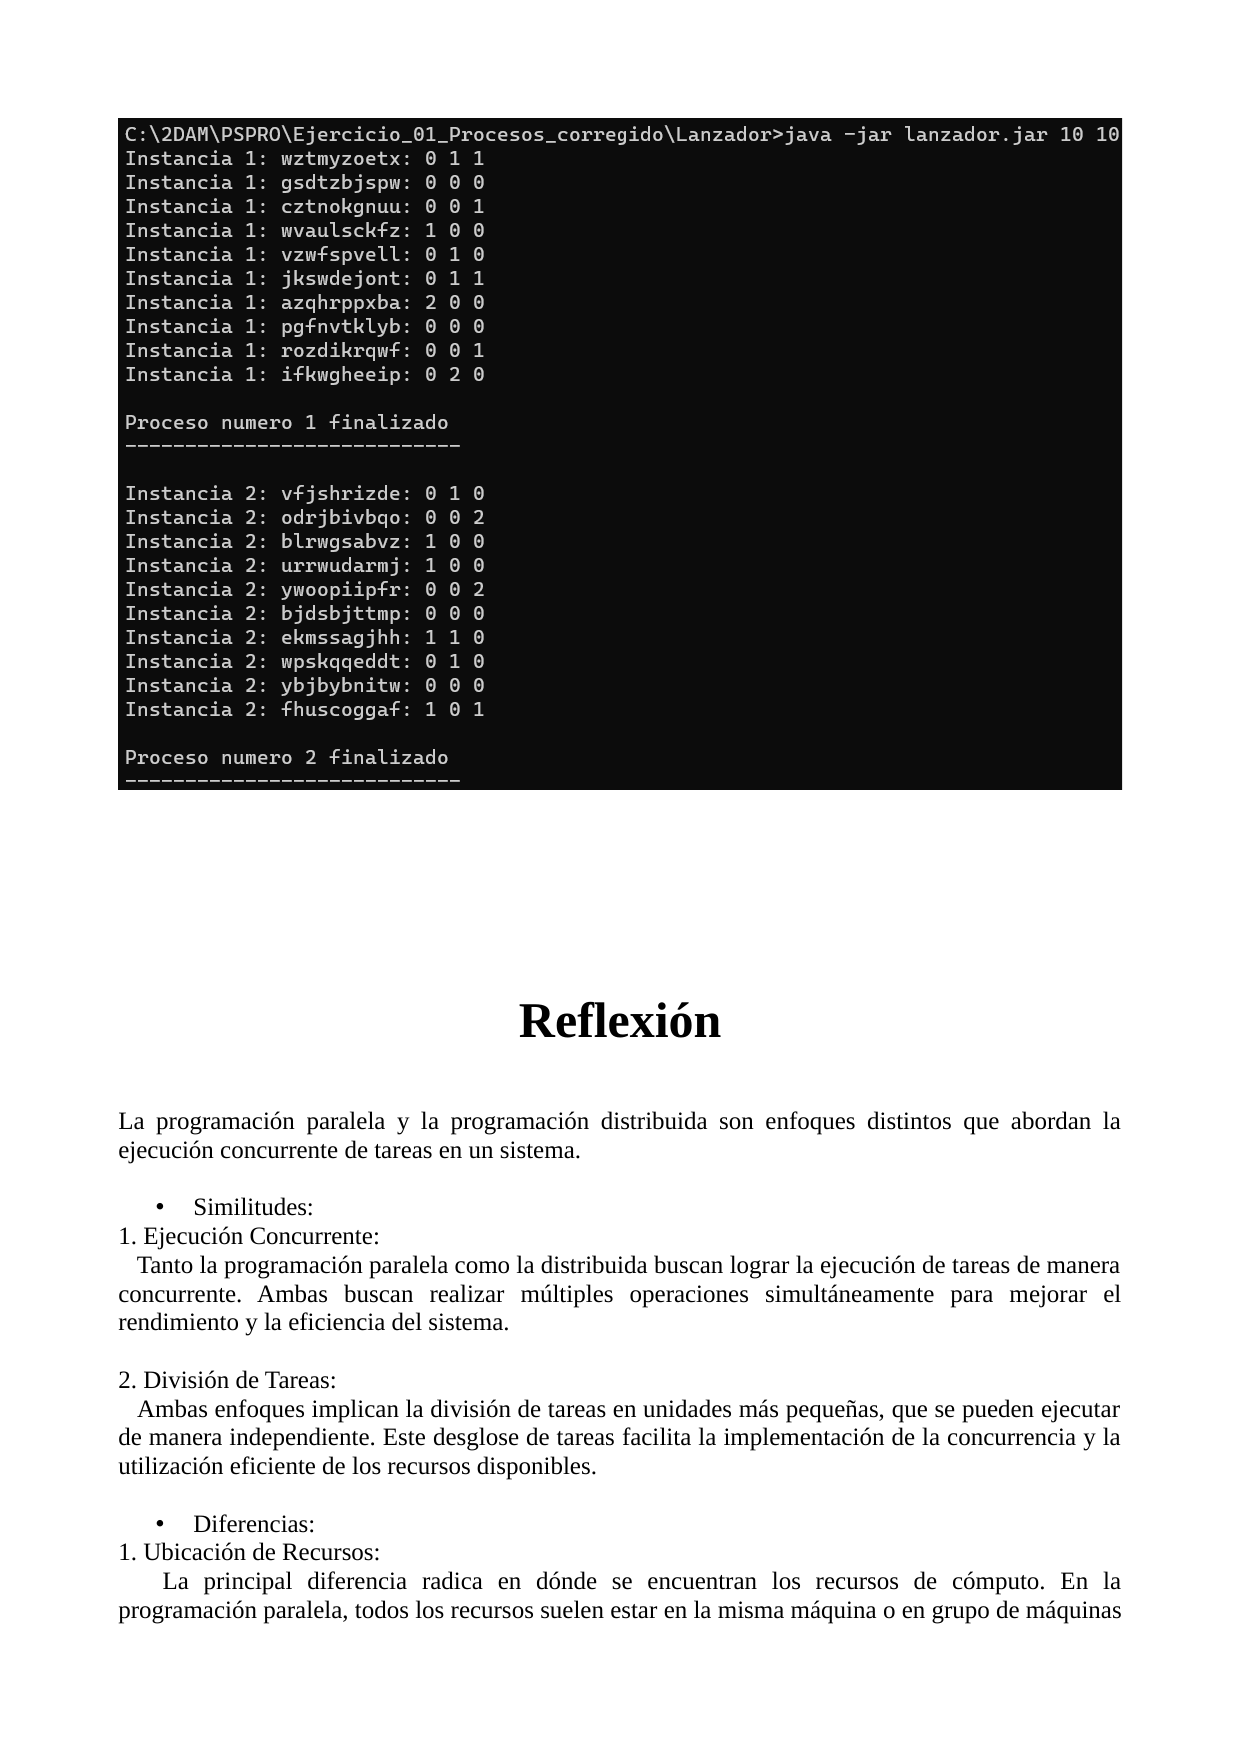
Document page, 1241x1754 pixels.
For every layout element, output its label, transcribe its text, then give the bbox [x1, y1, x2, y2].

text 1. Ejecución Concurrente: [118, 1221, 1122, 1250]
list Similitudes: [156, 1192, 1122, 1221]
list Diferencias: [156, 1509, 1122, 1537]
text La programación paralela y la programación distribuida son enfoques distintos que abordan la ejecución concurrente de tareas en un sistema. [118, 1106, 1122, 1164]
text 2. División de Tareas: [118, 1365, 1122, 1394]
picture [118, 118, 1123, 790]
text Reflexión [118, 991, 1122, 1049]
text Ambas enfoques implican la división de tareas en unidades más pequeñas, que se pueden ejecutar de manera independiente. Este desglose de tareas facilita la implementación de la concurrencia y la utilización eficiente de los recursos disponibles. [118, 1394, 1122, 1480]
text 1. Ubicación de Recursos: [118, 1537, 1122, 1566]
text Tanto la programación paralela como la distribuida buscan lograr la ejecución de tareas de manera concurrente. Ambas buscan realizar múltiples operaciones simultáneamente para mejorar el rendimiento y la eficiencia del sistema. [118, 1250, 1122, 1336]
text La principal diferencia radica en dónde se encuentran los recursos de cómputo. En la programación paralela, todos los recursos suelen estar en la misma máquina o en grupo de máquinas [118, 1566, 1122, 1624]
